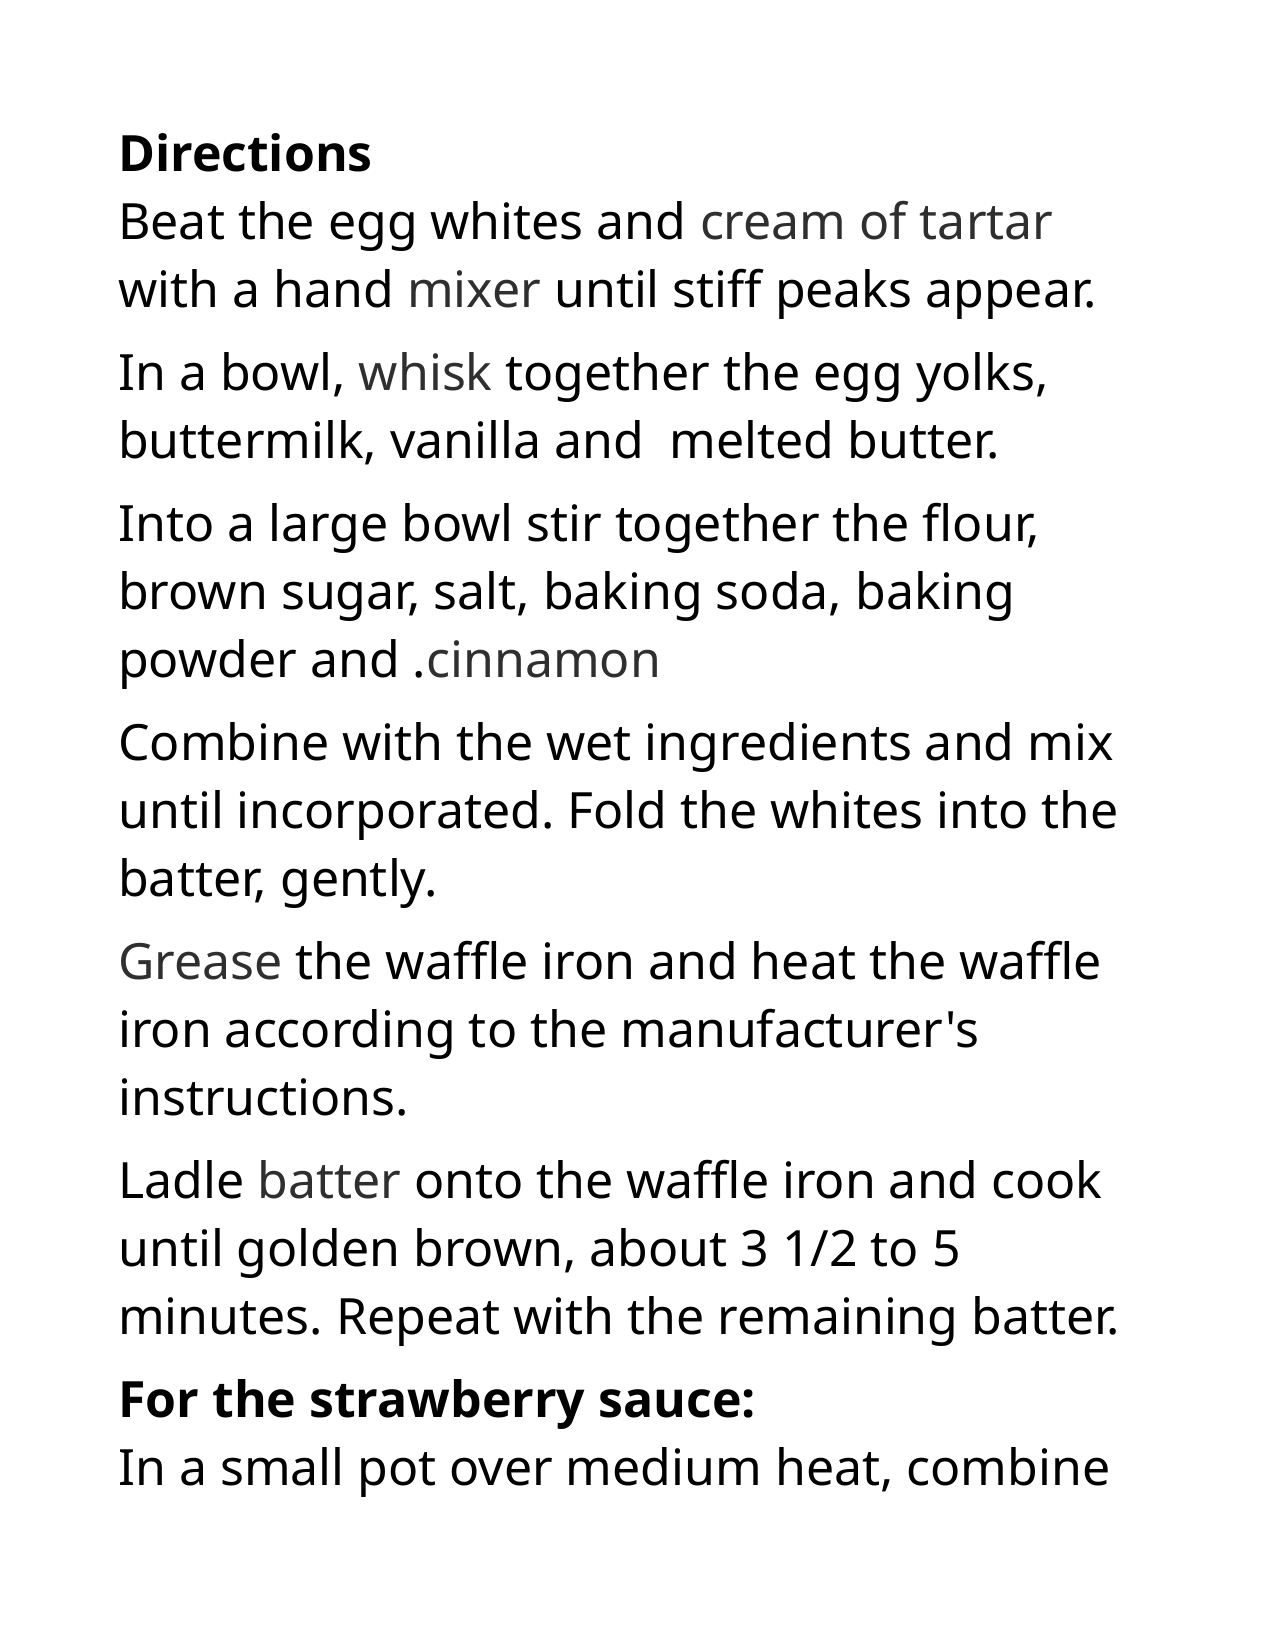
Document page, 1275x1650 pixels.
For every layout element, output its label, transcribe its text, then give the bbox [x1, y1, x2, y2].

text Directions [118, 118, 1157, 186]
text In a small pot over medium heat, combine [118, 1432, 1157, 1500]
text In a bowl, whisk together the egg yolks, buttermilk, vanilla and melted butter. [118, 337, 1157, 473]
text Ladle batter onto the waffle iron and cook until golden brown, about 3 1/2 to 5 minutes. Repeat with the remaining batter. [118, 1145, 1157, 1349]
text For the strawberry sauce: [118, 1364, 1157, 1432]
text Grease the waffle iron and heat the waffle iron according to the manufacturer's instructions. [118, 926, 1157, 1130]
text Into a large bowl stir together the flour, brown sugar, salt, baking soda, baking powder and .cinnamon [118, 488, 1157, 692]
text Beat the egg whites and cream of tartar with a hand mixer until stiff peaks appear. [118, 186, 1157, 322]
text Combine with the wet ingredients and mix until incorporated. Fold the whites into the batter, gently. [118, 707, 1157, 911]
